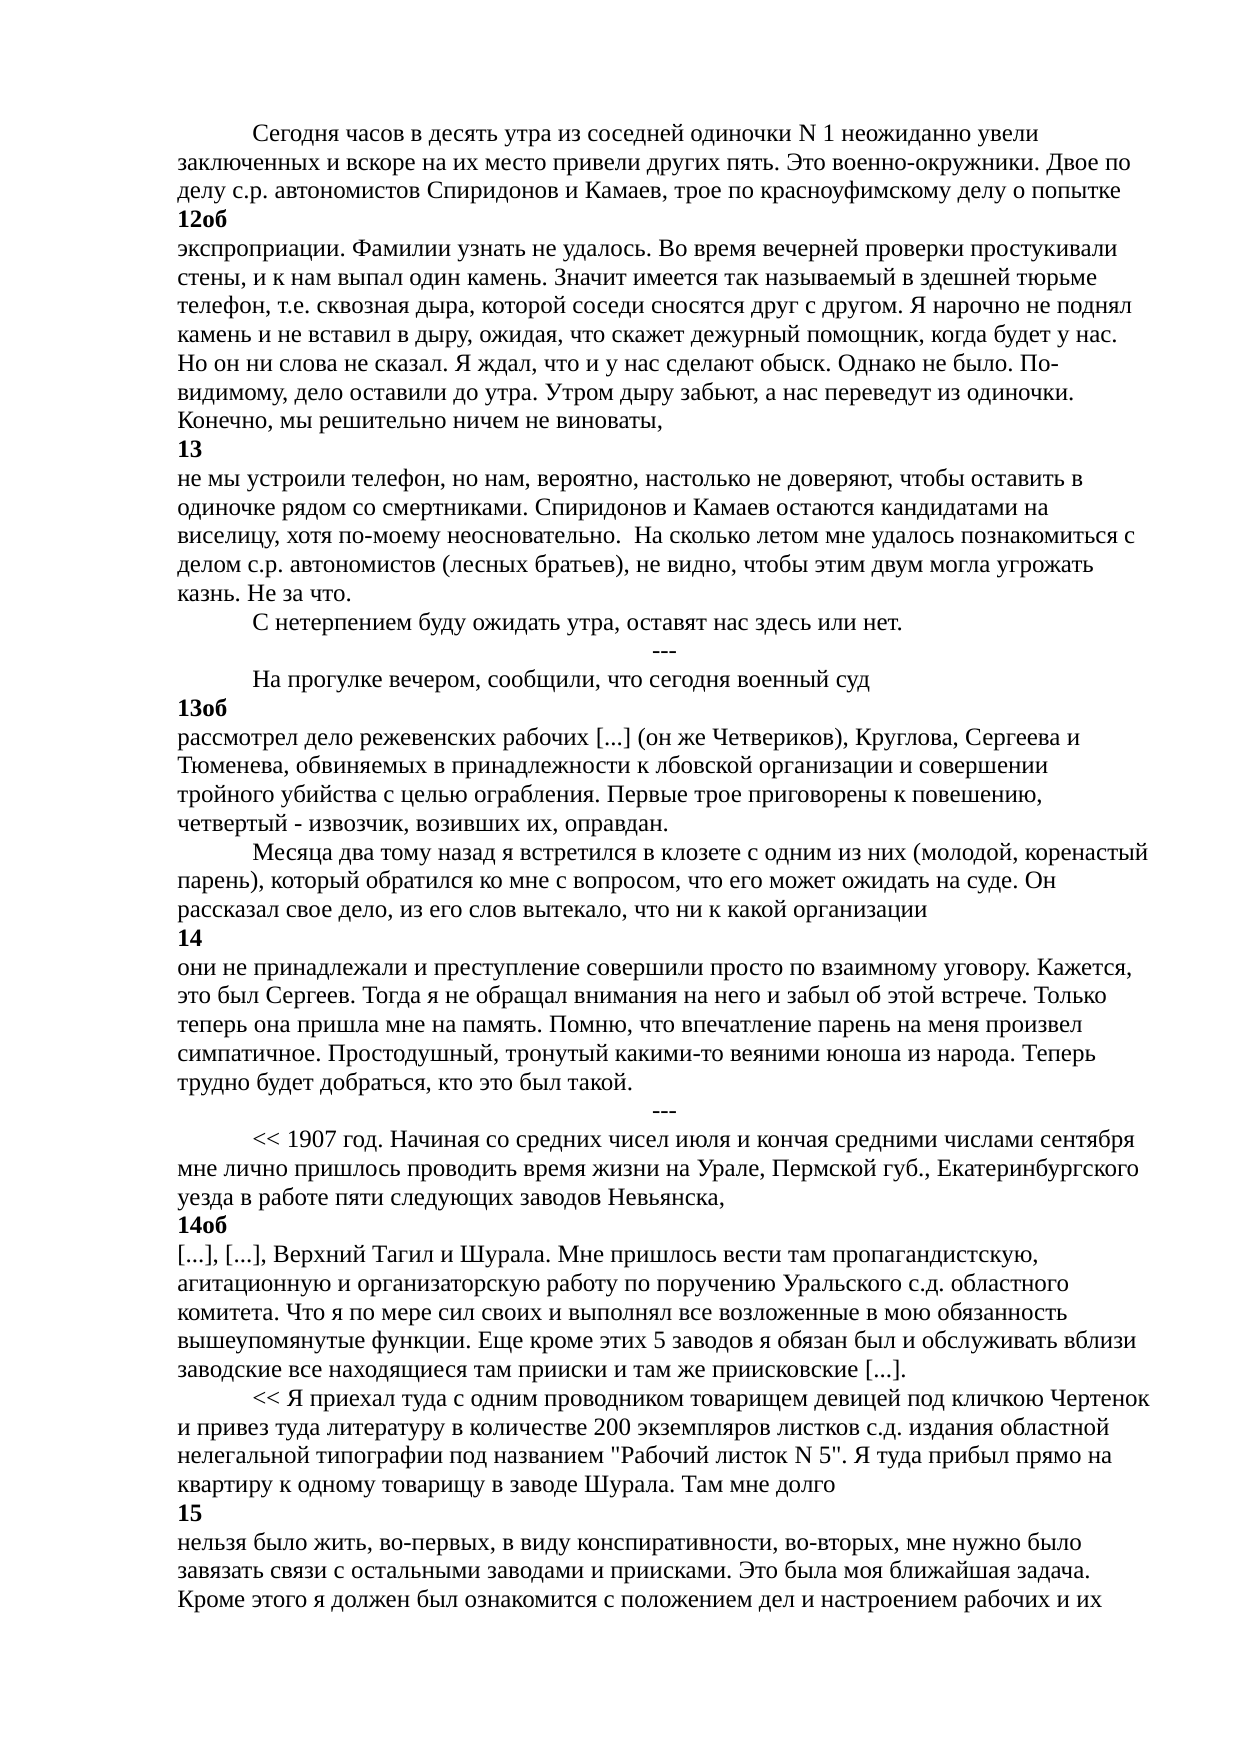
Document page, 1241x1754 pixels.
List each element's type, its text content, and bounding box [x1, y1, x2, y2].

text не мы устроили телефон, но нам, вероятно, настолько не доверяют, чтобы оставить в одиночке рядом со смертниками. Спиридонов и Камаев остаются кандидатами на виселицу, хотя по-моему неосновательно. На сколько летом мне удалось познакомиться с делом с.р. автономистов (лесных братьев), не видно, чтобы этим двум могла угрожать казнь. Не за что. [177, 463, 1152, 607]
text << 1907 год. Начиная со средних чисел июля и кончая средними числами сентября мне лично пришлось проводить время жизни на Урале, Пермской губ., Екатеринбургского уезда в работе пяти следующих заводов Невьянска, [177, 1124, 1152, 1211]
text 13об [177, 693, 1152, 722]
text На прогулке вечером, сообщили, что сегодня военный суд [177, 664, 1152, 693]
text рассмотрел дело режевенских рабочих [...] (он же Четвериков), Круглова, Сергеева и Тюменева, обвиняемых в принадлежности к лбовской организации и совершении тройного убийства с целью ограбления. Первые трое приговорены к повешению, четвертый - извозчик, возивших их, оправдан. [177, 722, 1152, 837]
text С нетерпением буду ожидать утра, оставят нас здесь или нет. [177, 607, 1152, 636]
text они не принадлежали и преступление совершили просто по взаимному уговору. Кажется, это был Сергеев. Тогда я не обращал внимания на него и забыл об этой встрече. Только теперь она пришла мне на память. Помню, что впечатление парень на меня произвел симпатичное. Простодушный, тронутый какими-то веяними юноша из народа. Теперь трудно будет добраться, кто это был такой. [177, 952, 1152, 1096]
text --- [177, 636, 1152, 664]
text 12об [177, 204, 1152, 233]
text [...], [...], Верхний Тагил и Шурала. Мне пришлось вести там пропагандистскую, агитационную и организаторскую работу по поручению Уральского с.д. областного комитета. Что я по мере сил своих и выполнял все возложенные в мою обязанность вышеупомянутые функции. Еще кроме этих 5 заводов я обязан был и обслуживать вблизи заводские все находящиеся там прииски и там же приисковские [...]. [177, 1239, 1152, 1383]
text 14 [177, 923, 1152, 952]
text 13 [177, 434, 1152, 463]
text нельзя было жить, во-первых, в виду конспиративности, во-вторых, мне нужно было завязать связи с остальными заводами и приисками. Это была моя ближайшая задача. Кроме этого я должен был ознакомится с положением дел и настроением рабочих и их [177, 1527, 1152, 1613]
text экспроприации. Фамилии узнать не удалось. Во время вечерней проверки простукивали стены, и к нам выпал один камень. Значит имеется так называемый в здешней тюрьме телефон, т.е. сквозная дыра, которой соседи сносятся друг с другом. Я нарочно не поднял камень и не вставил в дыру, ожидая, что скажет дежурный помощник, когда будет у нас. Но он ни слова не сказал. Я ждал, что и у нас сделают обыск. Однако не было. По-видимому, дело оставили до утра. Утром дыру забьют, а нас переведут из одиночки. Конечно, мы решительно ничем не виноваты, [177, 233, 1152, 434]
text << Я приехал туда с одним проводником товарищем девицей под кличкою Чертенок и привез туда литературу в количестве 200 экземпляров листков с.д. издания областной нелегальной типографии под названием "Рабочий листок N 5". Я туда прибыл прямо на квартиру к одному товарищу в заводе Шурала. Там мне долго [177, 1383, 1152, 1498]
text --- [177, 1096, 1152, 1124]
text Месяца два тому назад я встретился в клозете с одним из них (молодой, коренастый парень), который обратился ко мне с вопросом, что его может ожидать на суде. Он рассказал свое дело, из его слов вытекало, что ни к какой организации [177, 837, 1152, 923]
text Сегодня часов в десять утра из соседней одиночки N 1 неожиданно увели заключенных и вскоре на их место привели других пять. Это военно-окружники. Двое по делу с.р. автономистов Спиридонов и Камаев, трое по красноуфимскому делу о попытке [177, 118, 1152, 204]
text 14об [177, 1211, 1152, 1239]
text 15 [177, 1498, 1152, 1527]
